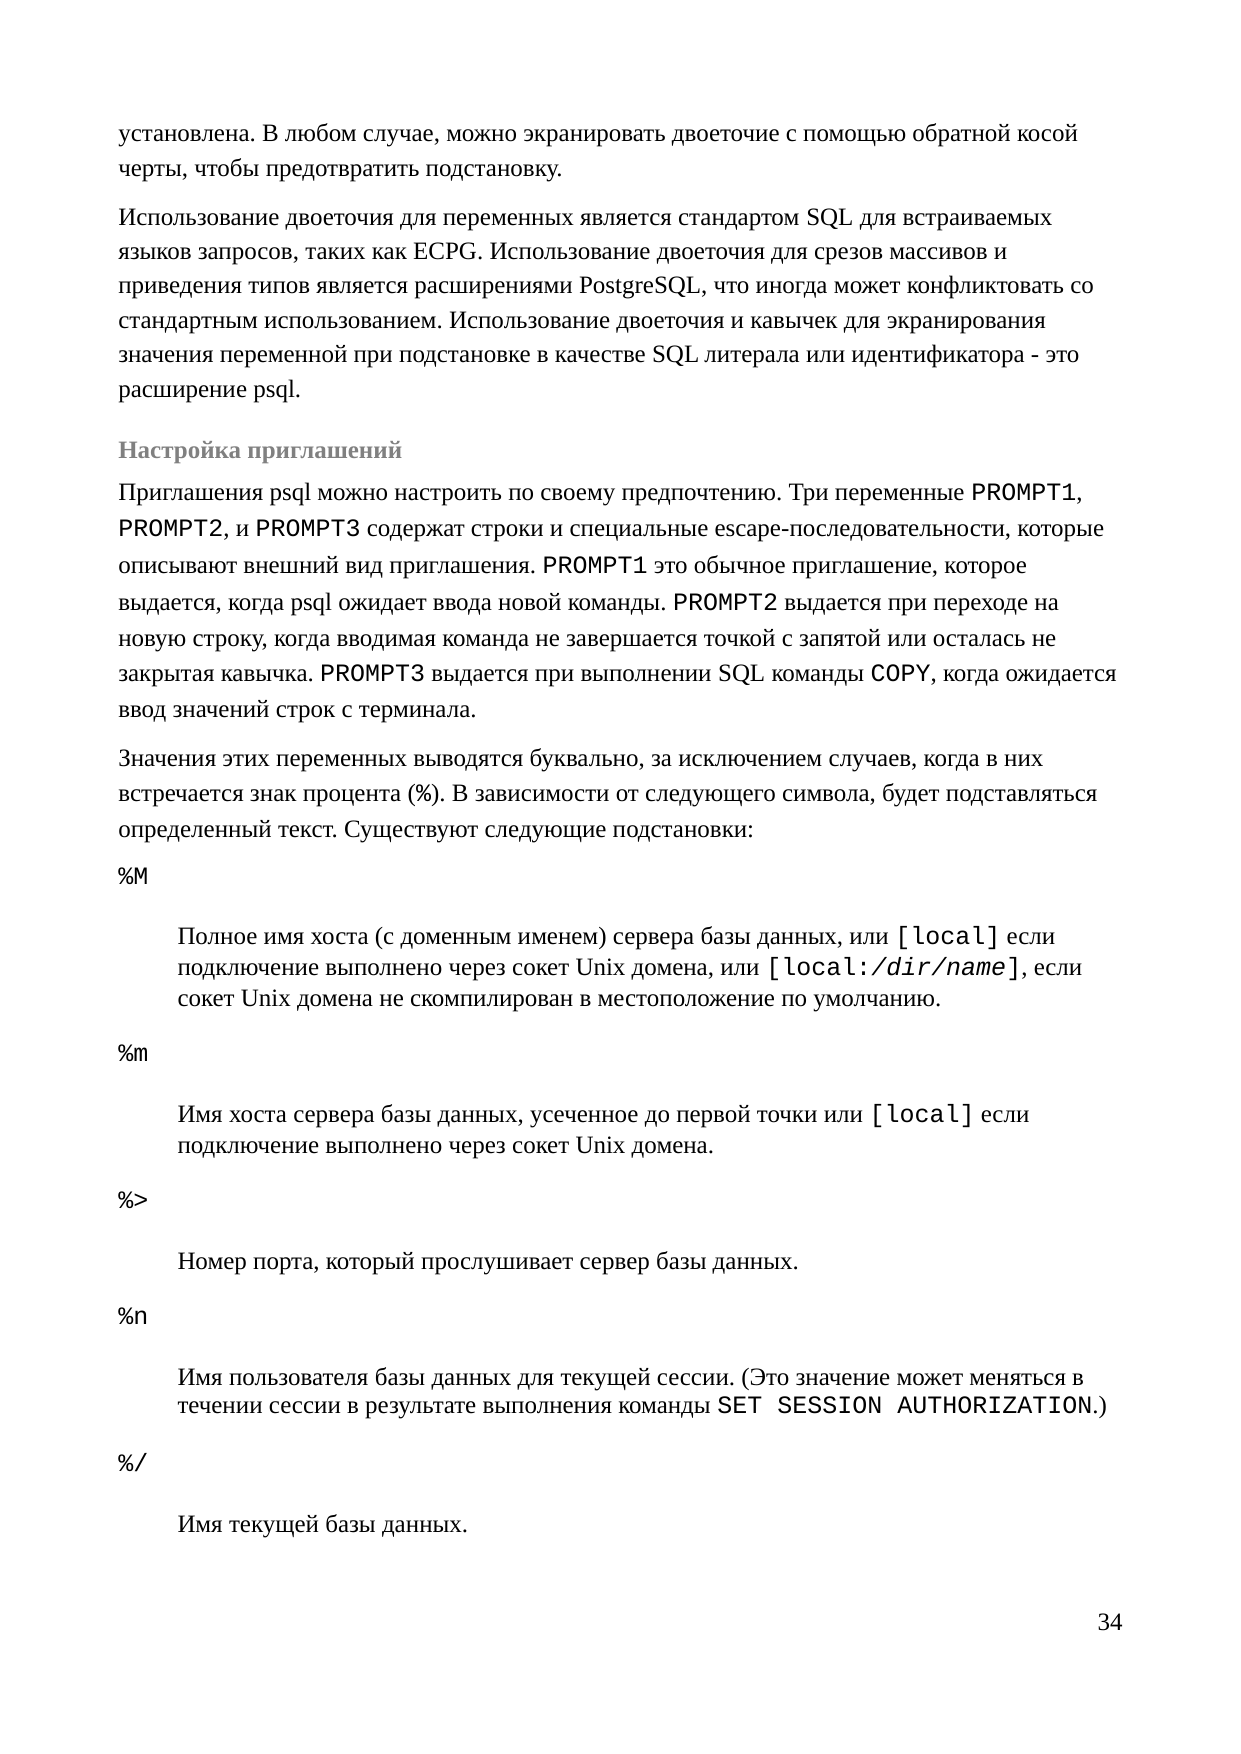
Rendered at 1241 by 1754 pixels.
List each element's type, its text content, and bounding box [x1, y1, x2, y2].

list Имя текущей базы данных. [177, 1509, 1122, 1537]
list Полное имя хоста (с доменным именем) сервера базы данных, или [local] если подключение выполнено через сокет Unix домена, или [local:/dir/name], если сокет Unix домена не скомпилирован в местоположение по умолчанию. [177, 921, 1122, 1012]
text Значения этих переменных выводятся буквально, за исключением случаев, когда в них встречается знак процента (%). В зависимости от следующего символа, будет подставляться определенный текст. Существуют следующие подстановки: [118, 743, 1122, 843]
subtitle %M [118, 863, 1122, 892]
list Имя пользователя базы данных для текущей сессии. (Это значение может меняться в течении сессии в результате выполнения команды SET SESSION AUTHORIZATION.) [177, 1362, 1122, 1421]
subtitle %/ [118, 1451, 1122, 1479]
list Имя хоста сервера базы данных, усеченное до первой точки или [local] если подключение выполнено через сокет Unix домена. [177, 1099, 1122, 1158]
list Номер порта, который прослушивает сервер базы данных. [177, 1246, 1122, 1274]
text Приглашения psql можно настроить по своему предпочтению. Три переменные PROMPT1, PROMPT2, и PROMPT3 содержат строки и специальные escape-последовательности, которые описывают внешний вид приглашения. PROMPT1 это обычное приглашение, которое выдается, когда psql ожидает ввода новой команды. PROMPT2 выдается при переходе на новую строку, когда вводимая команда не завершается точкой с запятой или осталась не закрытая кавычка. PROMPT3 выдается при выполнении SQL команды COPY, когда ожидается ввод значений строк с терминала. [118, 477, 1122, 723]
subtitle Настройка приглашений [118, 436, 1122, 464]
subtitle %n [118, 1304, 1122, 1332]
subtitle %> [118, 1188, 1122, 1216]
text установлена. В любом случае, можно экранировать двоеточие с помощью обратной косой черты, чтобы предотвратить подстановку. [118, 118, 1122, 181]
subtitle %m [118, 1041, 1122, 1069]
text Использование двоеточия для переменных является стандартом SQL для встраиваемых языков запросов, таких как ECPG. Использование двоеточия для срезов массивов и приведения типов является расширениями PostgreSQL, что иногда может конфликтовать со стандартным использованием. Использование двоеточия и кавычек для экранирования значения переменной при подстановке в качестве SQL литерала или идентификатора - это расширение psql. [118, 202, 1122, 403]
